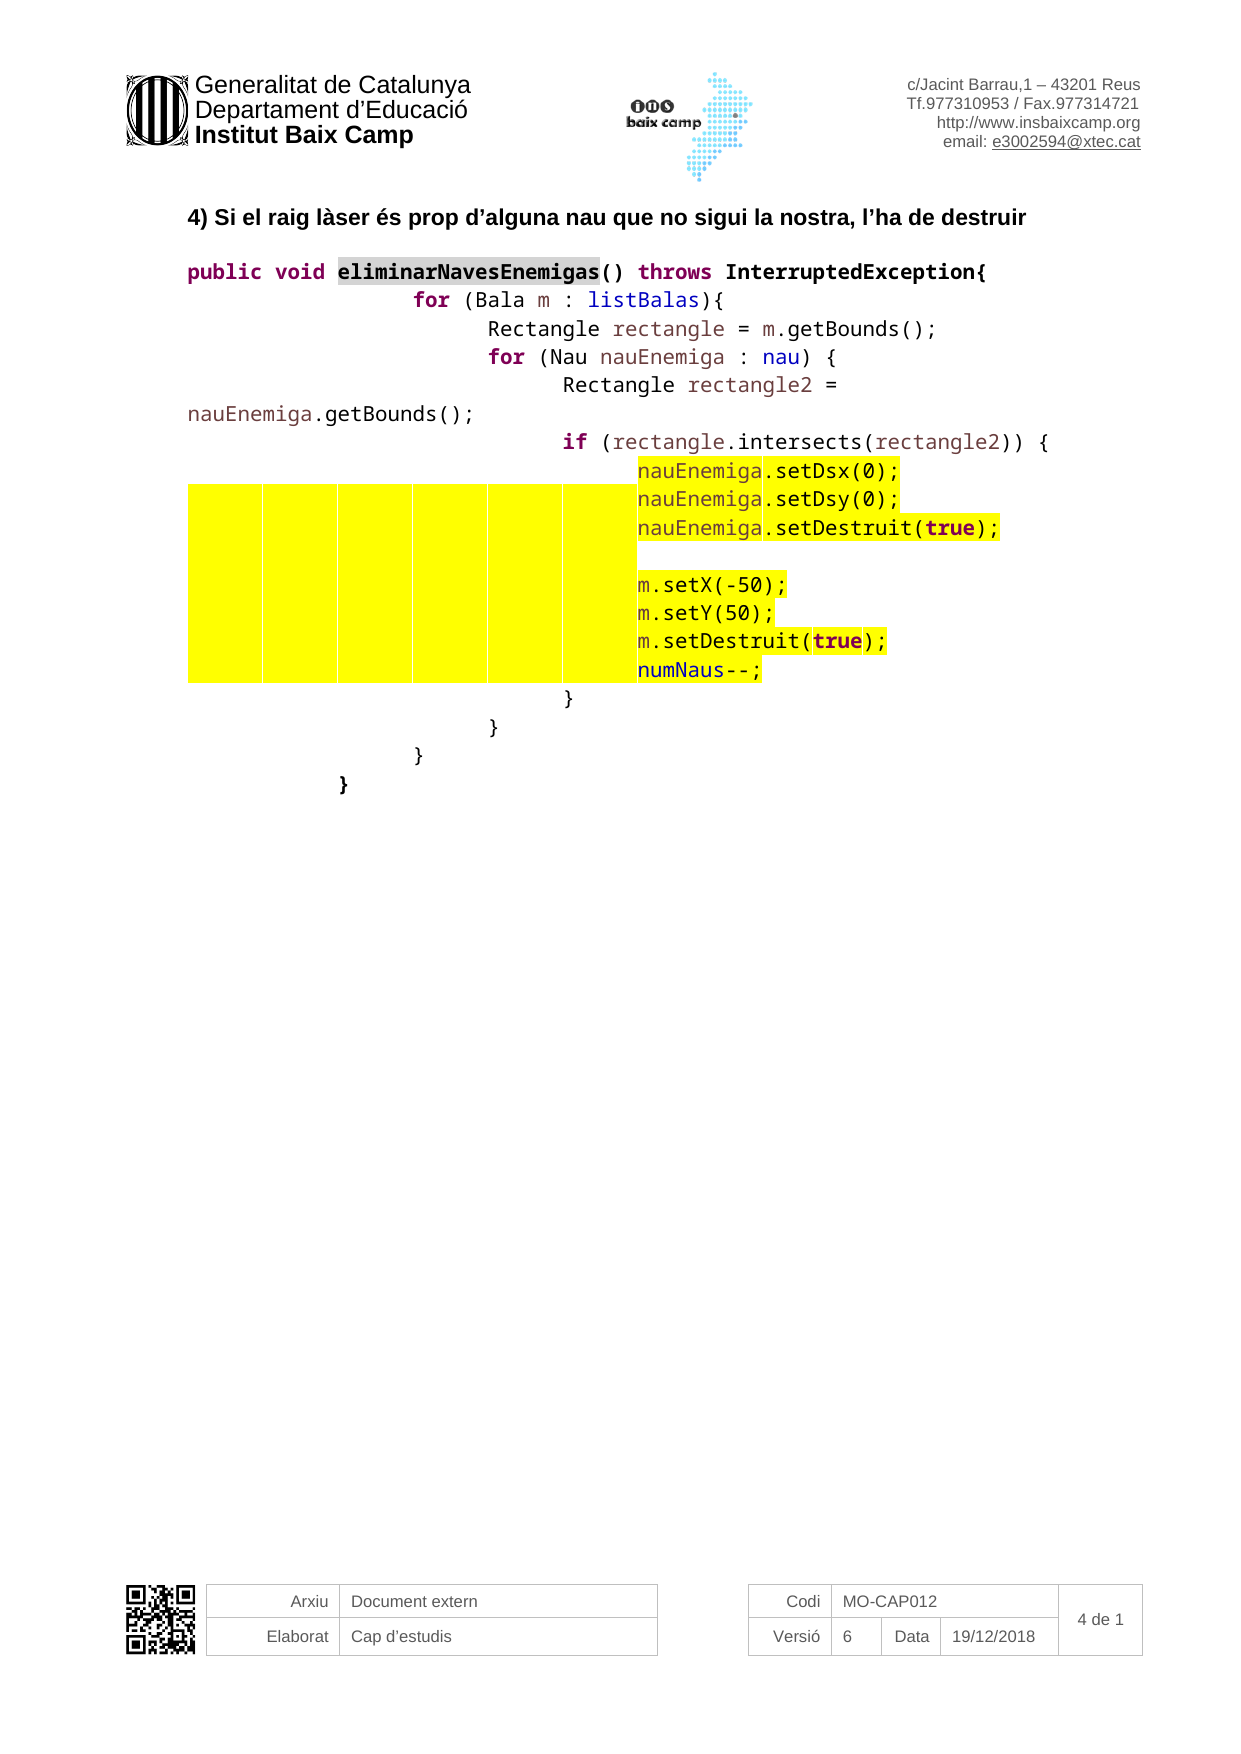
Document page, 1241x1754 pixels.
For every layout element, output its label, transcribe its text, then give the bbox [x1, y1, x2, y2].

text m.setX(-50); [187, 570, 1137, 598]
picture [621, 58, 754, 191]
text } [187, 769, 1137, 797]
text } [187, 712, 1137, 740]
text } [187, 740, 1137, 769]
text for (Nau nauEnemiga : nau) { [187, 342, 1137, 371]
text Rectangle rectangle2 = nauEnemiga.getBounds(); [187, 371, 1137, 427]
picture [126, 75, 189, 146]
text m.setDestruit(true); [187, 627, 1137, 655]
text } [187, 683, 1137, 712]
text m.setY(50); [187, 598, 1137, 627]
text numNaus--; [187, 655, 1137, 683]
text public void eliminarNavesEnemigas() throws InterruptedException{ [187, 257, 1137, 285]
text nauEnemiga.setDsy(0); [187, 484, 1137, 513]
text 4) Si el raig làser és prop d’alguna nau que no sigui la nostra, l’ha de destruir [187, 204, 1137, 231]
text nauEnemiga.setDsx(0); [187, 456, 1137, 484]
text Rectangle rectangle = m.getBounds(); [187, 314, 1137, 342]
text if (rectangle.intersects(rectangle2)) { [187, 427, 1137, 456]
text nauEnemiga.setDestruit(true); [187, 513, 1137, 541]
text for (Bala m : listBalas){ [187, 285, 1137, 314]
